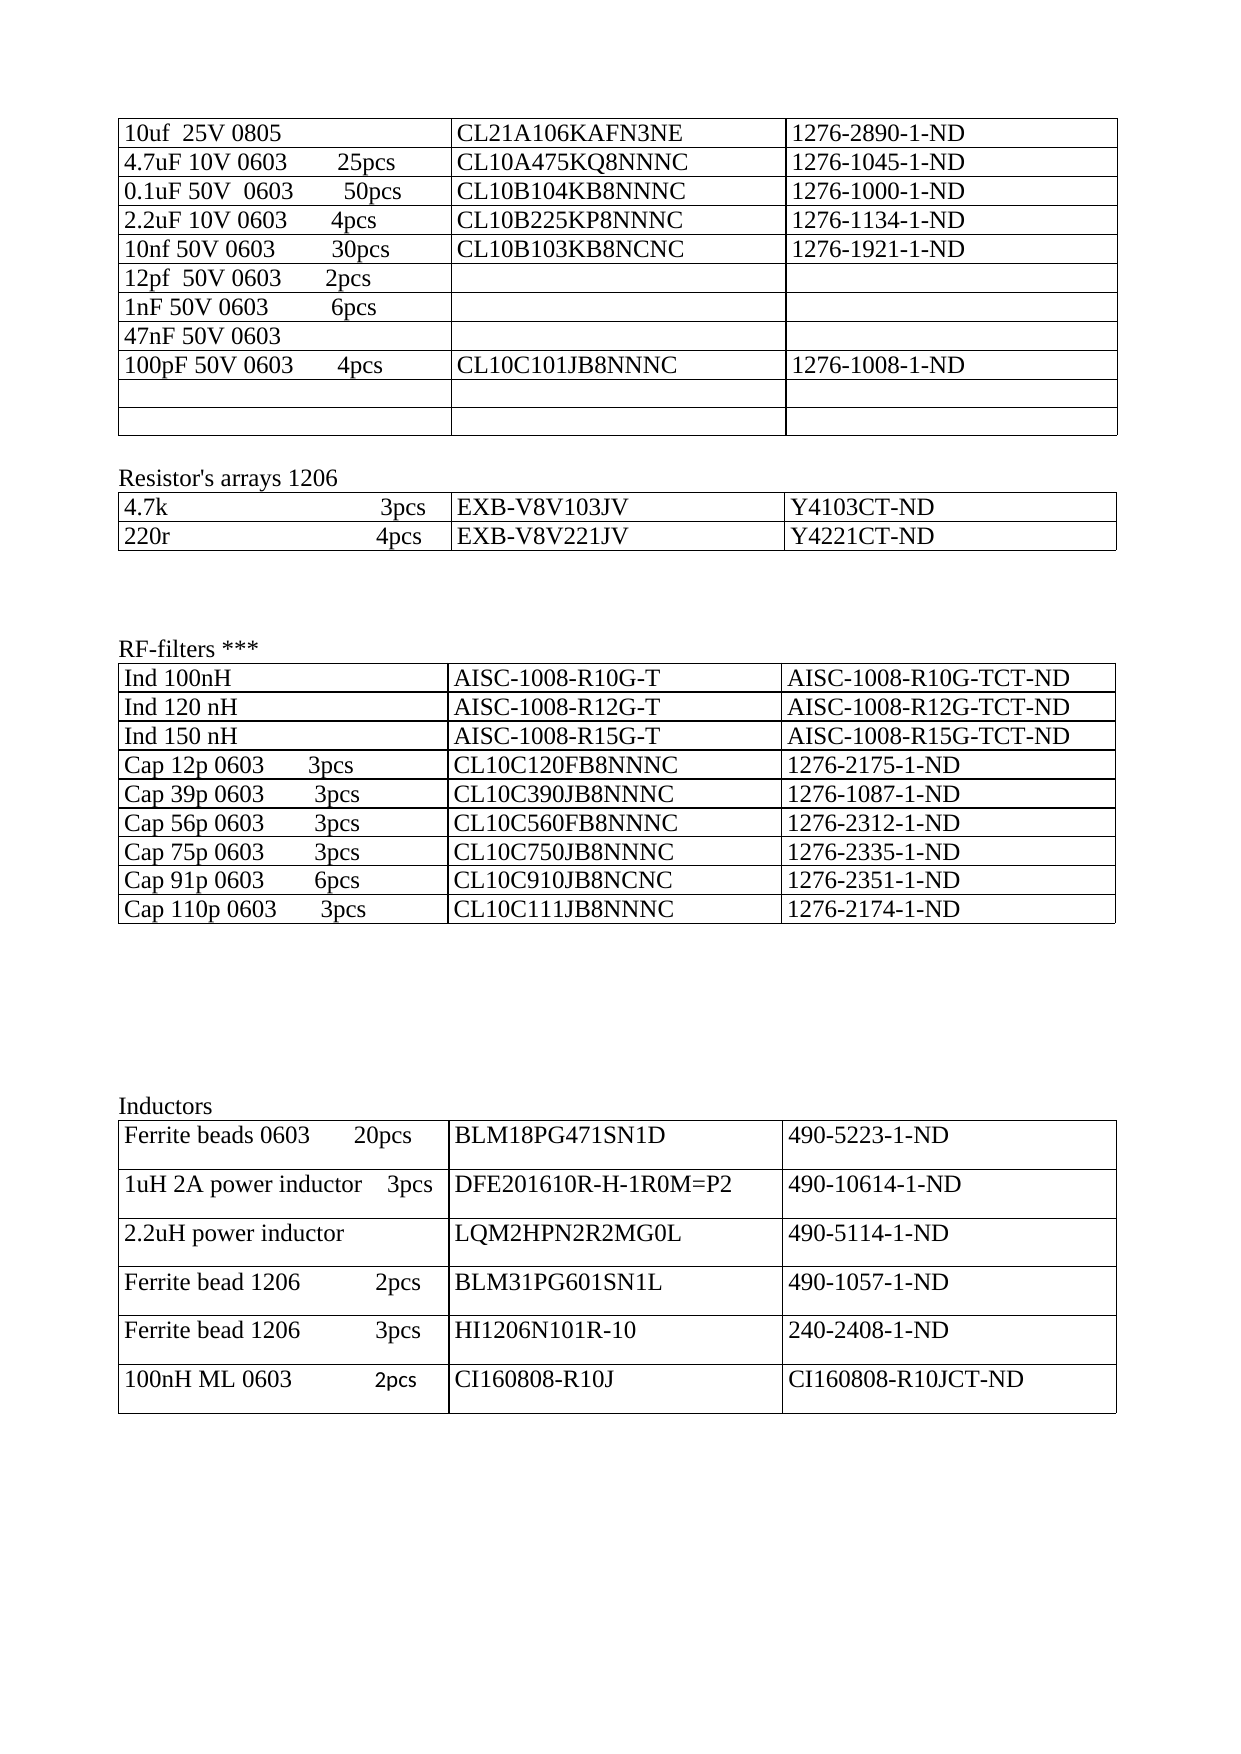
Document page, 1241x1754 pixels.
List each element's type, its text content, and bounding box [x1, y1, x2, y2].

text Resistor's arrays 1206 [118, 463, 1122, 492]
table_cell LQM2HPN2R2MG0L [450, 1219, 782, 1266]
table_header Ind 100nH [119, 664, 447, 691]
table_header AISC-1008-R10G-T [449, 664, 781, 691]
table_cell [787, 264, 1117, 292]
table_header Y4103CT-ND [785, 493, 1116, 521]
table_cell 1276-1134-1-ND [787, 206, 1117, 234]
table_cell 1276-1008-1-ND [787, 351, 1117, 379]
table_cell CI160808-R10J [450, 1365, 782, 1413]
table_cell CL10B103KB8NCNC [452, 235, 785, 263]
table_cell CL10C750JB8NNNC [449, 837, 781, 865]
table_cell Cap 56p 0603 3pcs [119, 809, 447, 836]
table_cell [452, 322, 785, 350]
table_cell EXB-V8V221JV [452, 522, 784, 550]
table_cell Ind 120 nH [119, 693, 447, 720]
table_header 4.7k 3pcs [119, 493, 451, 521]
table_cell CL10A475KQ8NNNC [452, 148, 785, 176]
table_cell 1uH 2A power inductor 3pcs [119, 1170, 448, 1218]
table_cell CL10C120FB8NNNC [449, 751, 781, 778]
table_cell [787, 322, 1117, 350]
table_cell 490-5114-1-ND [783, 1219, 1116, 1266]
text Inductors [118, 1091, 1122, 1120]
table_cell 10uf 25V 0805 [119, 119, 451, 147]
table_cell AISC-1008-R12G-TCT-ND [782, 693, 1115, 720]
table_cell 1276-1045-1-ND [787, 148, 1117, 176]
table_cell [787, 408, 1117, 435]
table_cell 1276-1087-1-ND [782, 780, 1115, 807]
table_cell 240-2408-1-ND [783, 1316, 1116, 1364]
table_cell Ind 150 nH [119, 722, 447, 749]
table_cell 12pf 50V 0603 2pcs [119, 264, 451, 292]
table_cell Cap 75p 0603 3pcs [119, 837, 447, 865]
table_cell [452, 380, 785, 407]
table_cell CL10B104KB8NNNC [452, 177, 785, 205]
table_cell CL10B225KP8NNNC [452, 206, 785, 234]
table_header EXB-V8V103JV [452, 493, 784, 521]
table_cell 1276-2174-1-ND [782, 895, 1115, 923]
table_cell 0.1uF 50V 0603 50pcs [119, 177, 451, 205]
table_cell 4.7uF 10V 0603 25pcs [119, 148, 451, 176]
table_cell AISC-1008-R15G-T [449, 722, 781, 749]
table_cell Cap 91p 0603 6pcs [119, 866, 447, 894]
table_cell Cap 110p 0603 3pcs [119, 895, 447, 923]
table_cell 490-1057-1-ND [783, 1267, 1116, 1315]
table_cell [452, 293, 785, 321]
table_cell [452, 264, 785, 292]
text RF-filters *** [118, 634, 1122, 663]
table_cell Y4221CT-ND [785, 522, 1116, 550]
table_cell CL10C390JB8NNNC [449, 780, 781, 807]
table_cell CL10C910JB8NCNC [449, 866, 781, 894]
table_cell [119, 408, 451, 435]
table_cell 1276-2175-1-ND [782, 751, 1115, 778]
table_cell CI160808-R10JCT-ND [783, 1365, 1116, 1413]
table_cell AISC-1008-R12G-T [449, 693, 781, 720]
table_cell 220r 4pcs [119, 522, 451, 550]
table_header Ferrite beads 0603 20pcs [119, 1121, 448, 1169]
table_cell BLM31PG601SN1L [450, 1267, 782, 1315]
table_cell 100nH ML 0603 2pcs [119, 1365, 448, 1413]
table_cell 2.2uF 10V 0603 4pcs [119, 206, 451, 234]
table_cell [119, 380, 451, 407]
table_cell CL10C560FB8NNNC [449, 809, 781, 836]
table_cell Cap 39p 0603 3pcs [119, 780, 447, 807]
table_cell 1276-1921-1-ND [787, 235, 1117, 263]
table_cell DFE201610R-H-1R0M=P2 [450, 1170, 782, 1218]
table_header AISC-1008-R10G-TCT-ND [782, 664, 1115, 691]
table_cell HI1206N101R-10 [450, 1316, 782, 1364]
table_cell 2.2uH power inductor [119, 1219, 448, 1266]
table_cell [787, 293, 1117, 321]
table_cell Ferrite bead 1206 3pcs [119, 1316, 448, 1364]
table_header 490-5223-1-ND [783, 1121, 1116, 1169]
table_cell 47nF 50V 0603 [119, 322, 451, 350]
table_cell 490-10614-1-ND [783, 1170, 1116, 1218]
table_cell Ferrite bead 1206 2pcs [119, 1267, 448, 1315]
table_header BLM18PG471SN1D [450, 1121, 782, 1169]
table_cell 1276-2335-1-ND [782, 837, 1115, 865]
table_cell CL10C101JB8NNNC [452, 351, 785, 379]
table_cell CL10C111JB8NNNC [449, 895, 781, 923]
table_cell CL21A106KAFN3NE [452, 119, 785, 147]
table_cell [787, 380, 1117, 407]
table_cell 1276-1000-1-ND [787, 177, 1117, 205]
table_cell 100pF 50V 0603 4pcs [119, 351, 451, 379]
table_cell 10nf 50V 0603 30pcs [119, 235, 451, 263]
table_cell [452, 408, 785, 435]
table_cell 1nF 50V 0603 6pcs [119, 293, 451, 321]
table_cell Cap 12p 0603 3pcs [119, 751, 447, 778]
table_cell 1276-2351-1-ND [782, 866, 1115, 894]
table_cell AISC-1008-R15G-TCT-ND [782, 722, 1115, 749]
table_cell 1276-2312-1-ND [782, 809, 1115, 836]
table_cell 1276-2890-1-ND [787, 119, 1117, 147]
